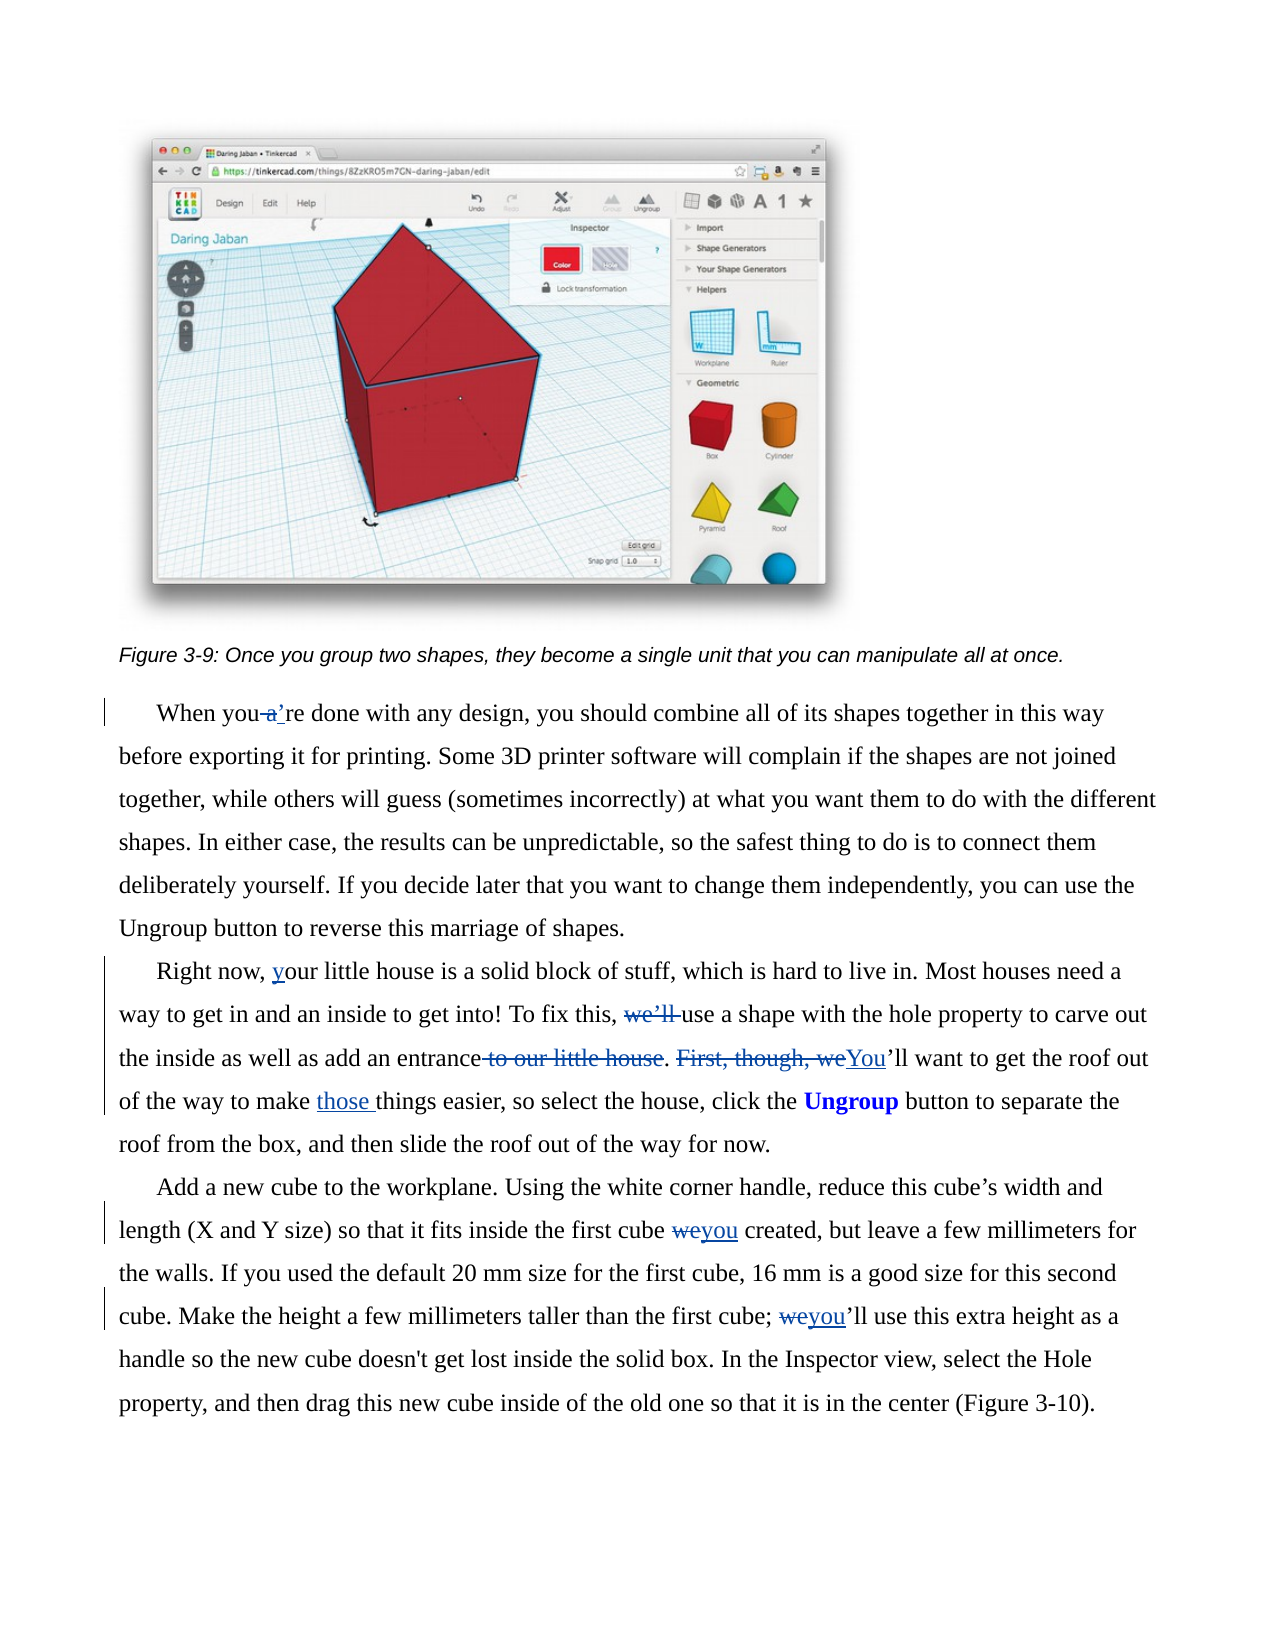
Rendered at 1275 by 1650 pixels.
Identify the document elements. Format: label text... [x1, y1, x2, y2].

text Add a new cube to the workplane. Using the white corner handle, reduce this cube’s width and length (X and Y size) so that it fits inside the first cube you created, but leave a few millimeters for the walls. If you used the default 20 mm size for the first cube, 16 mm is a good size for this second cube. Make the height a few millimeters taller than the first cube; you’ll use this extra height as a handle so the new cube doesn't get lost inside the solid box. In the Inspector view, select the Hole property, and then drag this new cube inside of the old one so that it is in the center (Figure 3-10). [118, 1172, 1156, 1416]
text Right now, your little house is a solid block of stuff, which is hard to live in. Most houses need a way to get in and an inside to get into! To fix this, use a shape with the hole property to carve out the inside as well as add an entrance. You’ll want to get the roof out of the way to make those things easier, so select the house, click the Ungroup button to separate the roof from the box, and then slide the roof out of the way for now. [118, 956, 1156, 1158]
text When you’re done with any design, you should combine all of its shapes together in this way before exporting it for printing. Some 3D printer software will complain if the shapes are not joined together, while others will guess (sometimes incorrectly) at what you want them to do with the different shapes. In either case, the results can be unpredictable, so the safest thing to do is to connect them deliberately yourself. If you decide later that you want to change them independently, you can use the Ungroup button to reverse this marriage of shapes. [118, 698, 1156, 942]
picture [118, 118, 860, 631]
text Figure 3-9: Once you group two shapes, they become a single unit that you can manipulate all at once. [118, 118, 1156, 667]
